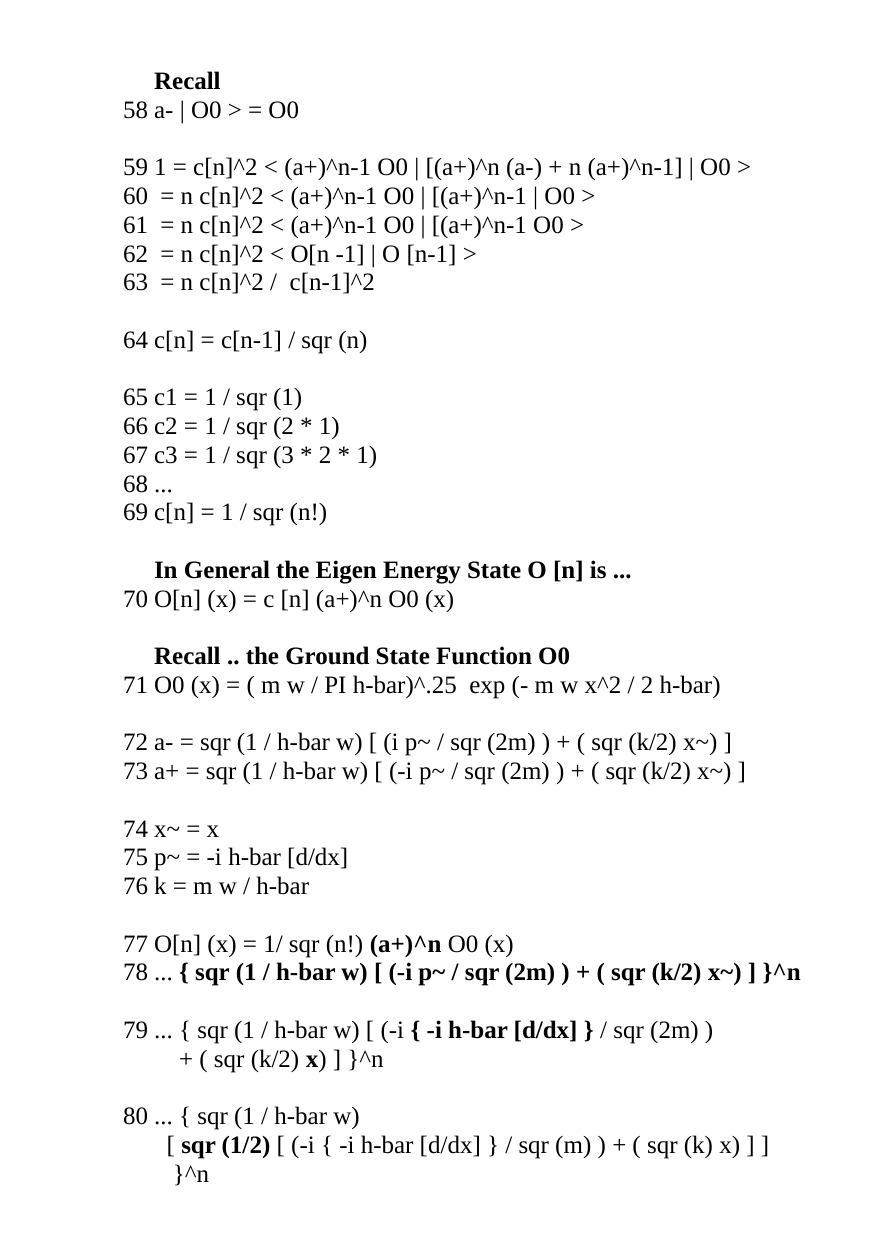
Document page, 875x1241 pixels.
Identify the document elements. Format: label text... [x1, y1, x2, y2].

table_cell 62 [106, 239, 151, 267]
table_cell 63 [106, 268, 151, 296]
table_cell ... { sqr (1 / h-bar w) [ (-i p~ / sqr (2m) ) + ( sqr (k/2) x~) ] }^n [151, 958, 809, 986]
table_cell x~ = x [151, 814, 809, 842]
table_cell 75 [106, 843, 151, 871]
table_cell [106, 613, 151, 641]
table_cell 60 [106, 181, 151, 210]
table_cell 71 [106, 670, 151, 699]
table_cell [106, 124, 151, 152]
table_cell [106, 354, 151, 382]
table_cell c3 = 1 / sqr (3 * 2 * 1) [151, 440, 809, 469]
table_cell [151, 354, 809, 382]
table_cell 78 [106, 958, 151, 986]
table_cell 59 [106, 153, 151, 181]
table_cell [151, 38, 809, 66]
table_cell [106, 526, 151, 555]
table_cell 80 [106, 1101, 151, 1187]
table_cell a+ = sqr (1 / h-bar w) [ (-i p~ / sqr (2m) ) + ( sqr (k/2) x~) ] [151, 756, 809, 785]
table_cell c2 = 1 / sqr (2 * 1) [151, 411, 809, 440]
table_cell = n c[n]^2 < (a+)^n-1 O0 | [(a+)^n-1 | O0 > [151, 181, 809, 210]
table_cell a- = sqr (1 / h-bar w) [ (i p~ / sqr (2m) ) + ( sqr (k/2) x~) ] [151, 728, 809, 756]
table_cell = n c[n]^2 < O[n -1] | O [n-1] > [151, 239, 809, 267]
table_cell a- | O0 > = O0 [151, 95, 809, 124]
table_cell 76 [106, 871, 151, 900]
table_cell 61 [106, 210, 151, 239]
table_cell O[n] (x) = 1/ sqr (n!) (a+)^n O0 (x) [151, 929, 809, 957]
table_cell [151, 785, 809, 814]
table_cell [151, 900, 809, 929]
table_cell 67 [106, 440, 151, 469]
table_cell 79 [106, 1015, 151, 1072]
table_cell 64 [106, 325, 151, 354]
table_cell [106, 900, 151, 929]
table_cell 73 [106, 756, 151, 785]
table_cell 72 [106, 728, 151, 756]
table_cell 77 [106, 929, 151, 957]
table_cell In General the Eigen Energy State O [n] is ... [151, 555, 809, 584]
table_cell [106, 66, 151, 95]
table_cell [151, 526, 809, 555]
table_cell [106, 296, 151, 325]
table_cell Recall .. the Ground State Function O0 [151, 641, 809, 670]
table_cell = n c[n]^2 / c[n-1]^2 [151, 268, 809, 296]
table_cell = n c[n]^2 < (a+)^n-1 O0 | [(a+)^n-1 O0 > [151, 210, 809, 239]
table_cell k = m w / h-bar [151, 871, 809, 900]
table_cell [106, 555, 151, 584]
table_cell O0 (x) = ( m w / PI h-bar)^.25 exp (- m w x^2 / 2 h-bar) [151, 670, 809, 699]
table_cell [106, 785, 151, 814]
table_cell c[n] = 1 / sqr (n!) [151, 498, 809, 526]
table_cell [106, 1073, 151, 1101]
table_cell [151, 986, 809, 1015]
table_cell 66 [106, 411, 151, 440]
table_cell [151, 296, 809, 325]
table_cell [106, 986, 151, 1015]
table_cell 70 [106, 584, 151, 612]
table_cell [151, 124, 809, 152]
table_cell 58 [106, 95, 151, 124]
table_cell [106, 699, 151, 727]
table_cell ... { sqr (1 / h-bar w) [ (-i { -i h-bar [d/dx] } / sqr (2m) ) + ( sqr (k/2) x) ] }^n [151, 1015, 809, 1072]
table_cell 68 [106, 469, 151, 497]
table_cell [151, 1073, 809, 1101]
table_cell c1 = 1 / sqr (1) [151, 383, 809, 411]
table_cell [106, 38, 151, 66]
table_cell ... { sqr (1 / h-bar w) [ sqr (1/2) [ (-i { -i h-bar [d/dx] } / sqr (m) ) + ( sqr (k) x) ] ] }^n [151, 1101, 809, 1187]
table_cell 1 = c[n]^2 < (a+)^n-1 O0 | [(a+)^n (a-) + n (a+)^n-1] | O0 > [151, 153, 809, 181]
table_cell [106, 641, 151, 670]
table_cell [151, 613, 809, 641]
table_cell c[n] = c[n-1] / sqr (n) [151, 325, 809, 354]
table_cell 69 [106, 498, 151, 526]
table_cell ... [151, 469, 809, 497]
table_cell 74 [106, 814, 151, 842]
table_cell O[n] (x) = c [n] (a+)^n O0 (x) [151, 584, 809, 612]
table_cell p~ = -i h-bar [d/dx] [151, 843, 809, 871]
table_cell 65 [106, 383, 151, 411]
table_cell [151, 699, 809, 727]
table_cell Recall [151, 66, 809, 95]
